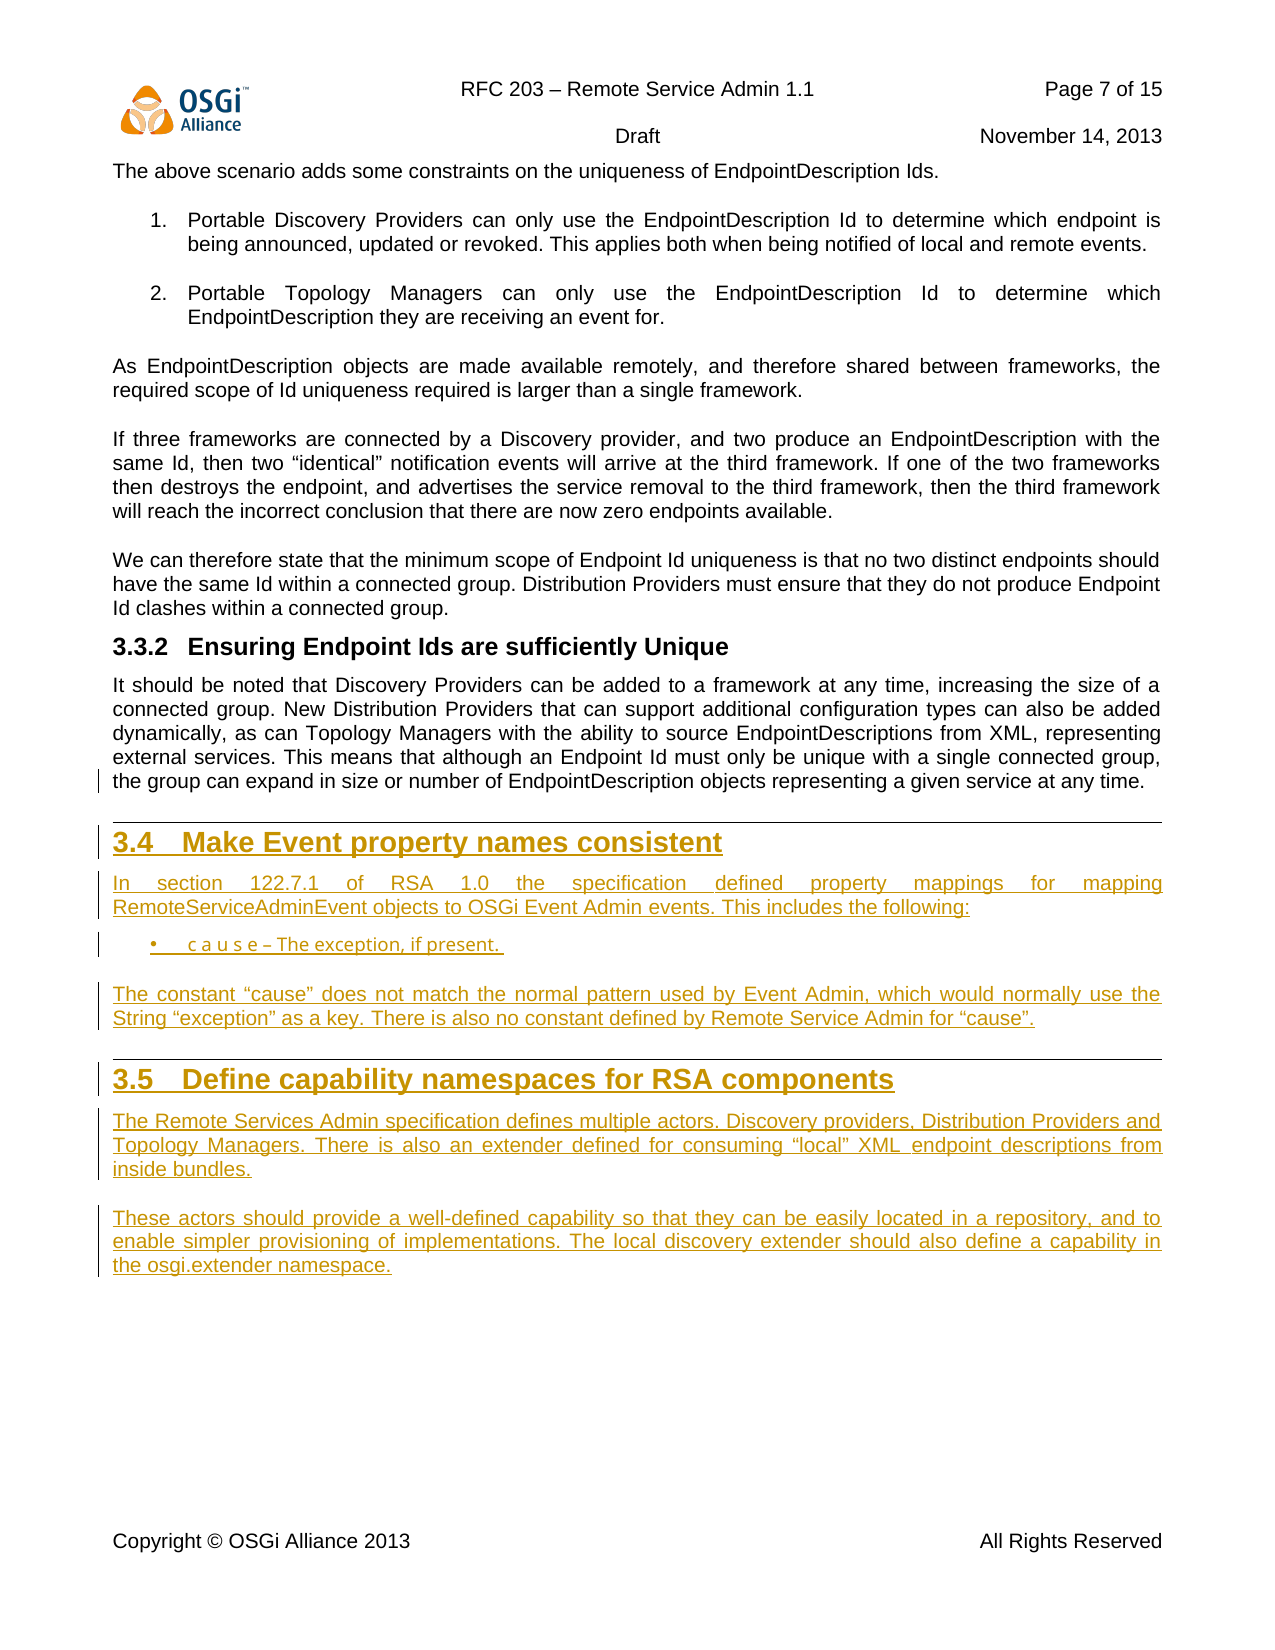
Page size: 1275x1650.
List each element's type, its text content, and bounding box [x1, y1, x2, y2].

text Topology Managers. There is also an extender defined for consuming “local” XML endpoint descriptions from [112, 1130, 1162, 1153]
picture [113, 78, 257, 142]
text These actors should provide a well-defined capability so that they can be easily located in a repository, and to [112, 1205, 1162, 1226]
text the osgi.extender namespace. [112, 1251, 1162, 1277]
subtitle Ensuring Endpoint Ids are sufficiently Unique [112, 632, 1162, 661]
text The above scenario adds some constraints on the uniqueness of EndpointDescription Ids. [112, 159, 1162, 183]
list Portable Discovery Providers can only use the EndpointDescription Id to determine which endpoint is being announced, updated or revoked. This applies both when being notified of local and remote events. [150, 208, 1162, 256]
subtitle Make Event property names consistent [112, 823, 1162, 859]
list Portable Topology Managers can only use the EndpointDescription Id to determine which EndpointDescription they are receiving an event for. [150, 281, 1162, 329]
text We can therefore state that the minimum scope of Endpoint Id uniqueness is that no two distinct endpoints should have the same Id within a connected group. Distribution Providers must ensure that they do not produce Endpoint Id clashes within a connected group. [112, 547, 1162, 619]
subtitle Define capability namespaces for RSA components [112, 1060, 1162, 1096]
text The constant “cause” does not match the normal pattern used by Event Admin, which would normally use the [112, 982, 1162, 1003]
list c a u s e – The exception, if present. [150, 932, 1162, 957]
text The Remote Services Admin specification defines multiple actors. Discovery providers, Distribution Providers and [112, 1108, 1162, 1129]
text If three frameworks are connected by a Discovery provider, and two produce an EndpointDescription with the same Id, then two “identical” notification events will arrive at the third framework. If one of the two frameworks then destroys the endpoint, and advertises the service removal to the third framework, then the third framework will reach the incorrect conclusion that there are now zero endpoints available. [112, 427, 1162, 522]
text In section 122.7.1 of RSA 1.0 the specification defined property mappings for mapping RemoteServiceAdminEvent objects to OSGi Event Admin events. This includes the following: [112, 871, 1162, 919]
text inside bundles. [112, 1154, 1162, 1180]
text As EndpointDescription objects are made available remotely, and therefore shared between frameworks, the required scope of Id uniqueness required is larger than a single framework. [112, 354, 1162, 402]
text String “exception” as a key. There is also no constant defined by Remote Service Admin for “cause”. [112, 1004, 1162, 1030]
text enable simpler provisioning of implementations. The local discovery extender should also define a capability in [112, 1227, 1162, 1250]
text It should be noted that Discovery Providers can be added to a framework at any time, increasing the size of a connected group. New Distribution Providers that can support additional configuration types can also be added dynamically, as can Topology Managers with the ability to source EndpointDescriptions from XML, representing external services. This means that although an Endpoint Id must only be unique with a single connected group, the group can expand in size or number of EndpointDescription objects representing a given service at any time. [112, 673, 1162, 793]
